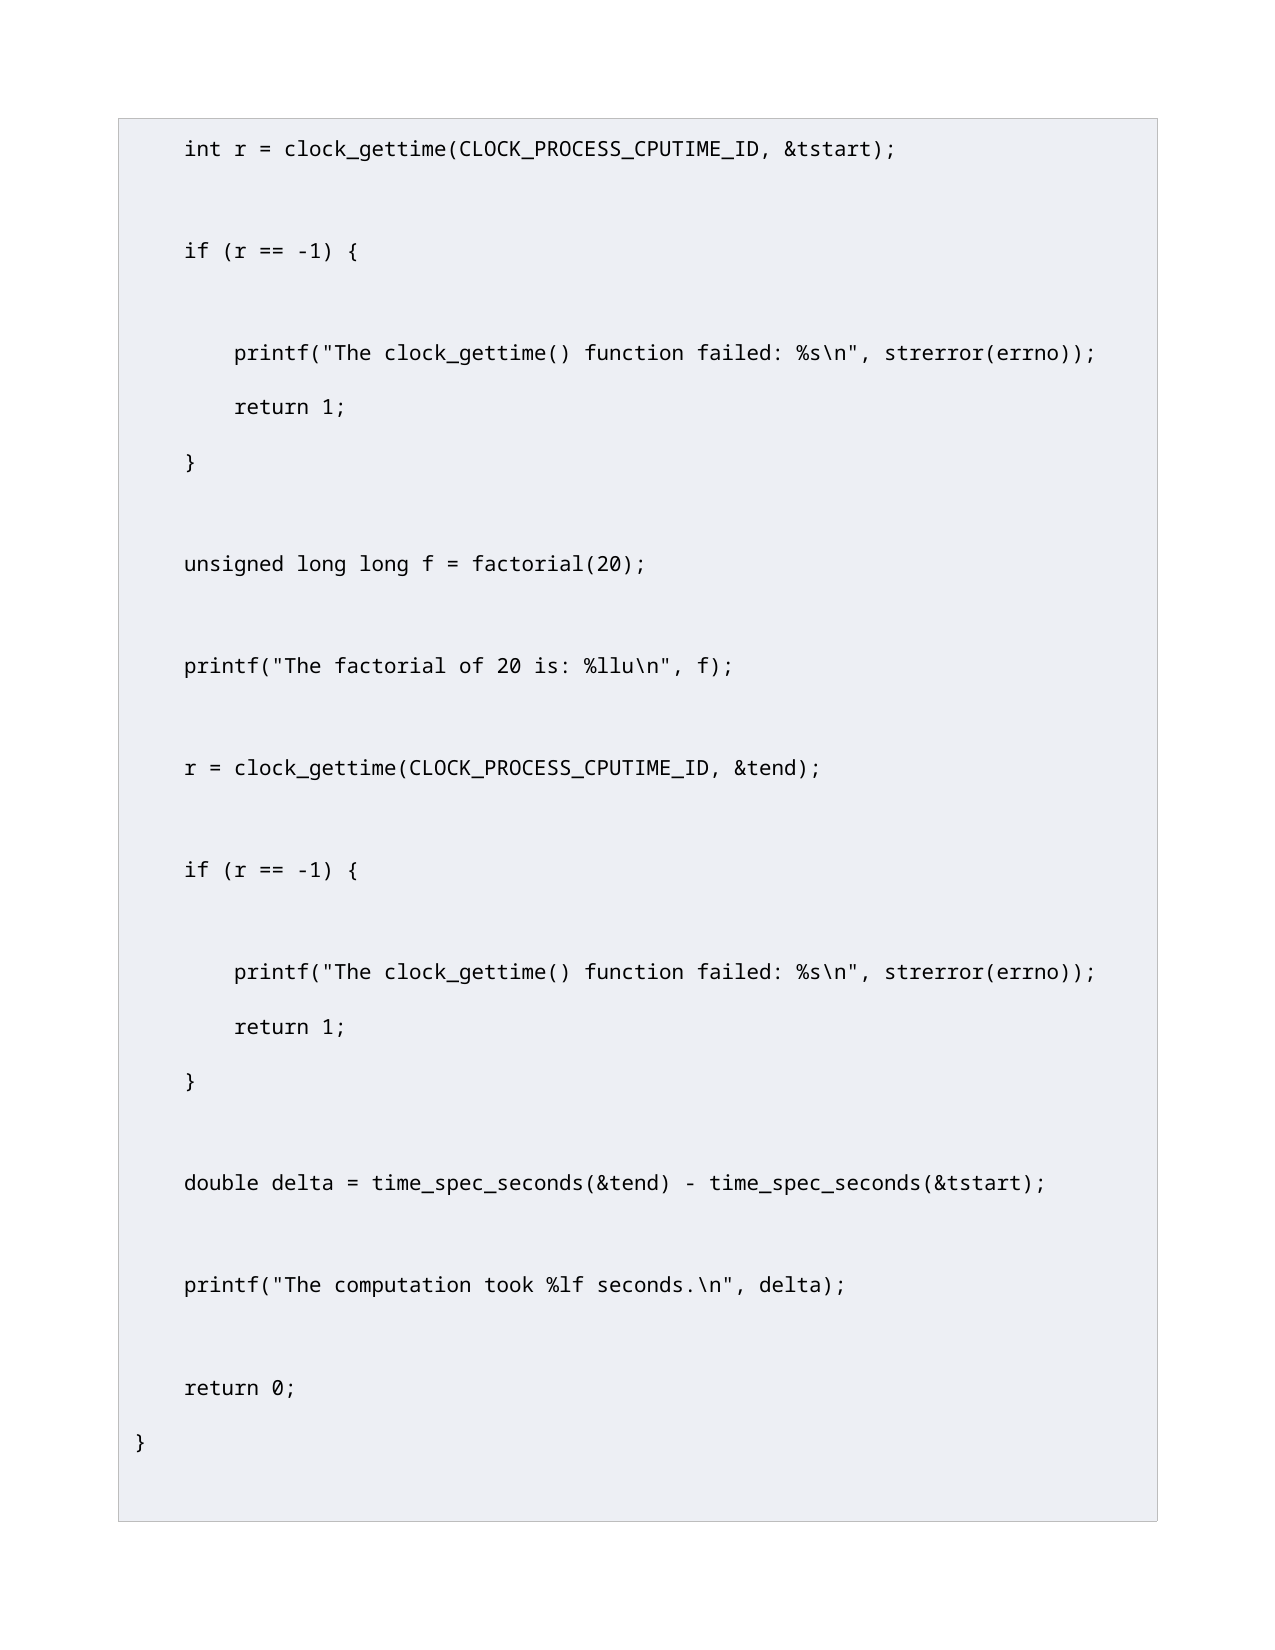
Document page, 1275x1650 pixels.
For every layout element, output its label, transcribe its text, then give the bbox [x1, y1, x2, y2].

text return 1; [119, 377, 1157, 421]
text return 1; [119, 996, 1157, 1040]
text if (r == -1) { [119, 220, 1157, 264]
text return 0; [119, 1357, 1157, 1401]
text if (r == -1) { [119, 839, 1157, 884]
text printf("The factorial of 20 is: %llu\n", f); [119, 635, 1157, 680]
text printf("The computation took %lf seconds.\n", delta); [119, 1255, 1157, 1299]
text } [119, 1051, 1157, 1095]
text unsigned long long f = factorial(20); [119, 533, 1157, 578]
text } [119, 1411, 1157, 1456]
text printf("The clock_gettime() function failed: %s\n", strerror(errno)); [119, 322, 1157, 367]
text r = clock_gettime(CLOCK_PROCESS_CPUTIME_ID, &tend); [119, 737, 1157, 782]
text } [119, 431, 1157, 476]
text double delta = time_spec_seconds(&tend) - time_spec_seconds(&tstart); [119, 1153, 1157, 1197]
text int r = clock_gettime(CLOCK_PROCESS_CPUTIME_ID, &tstart); [119, 119, 1157, 162]
text printf("The clock_gettime() function failed: %s\n", strerror(errno)); [119, 942, 1157, 986]
